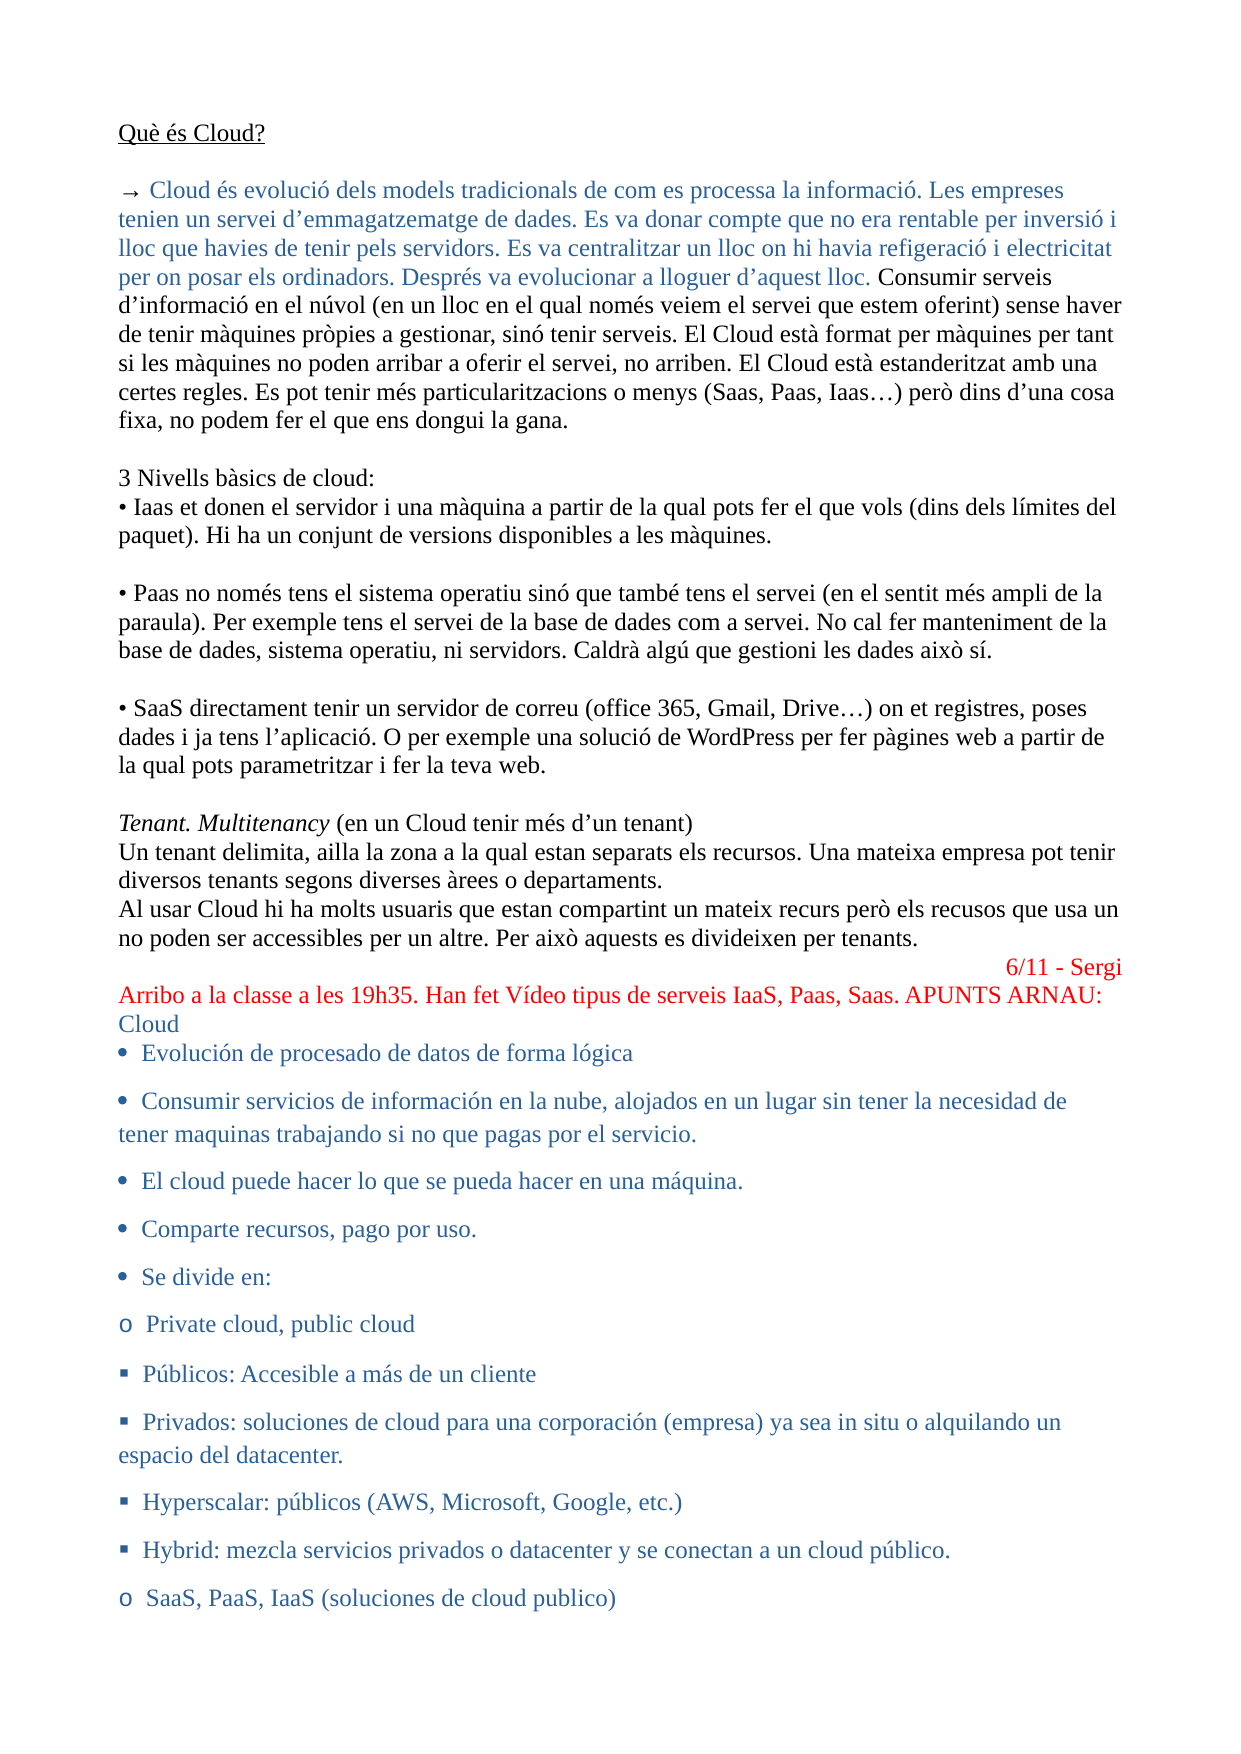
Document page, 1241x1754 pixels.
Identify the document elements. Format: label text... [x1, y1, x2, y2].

text • Iaas et donen el servidor i una màquina a partir de la qual pots fer el que vols (dins dels límites del paquet). Hi ha un conjunt de versions disponibles a les màquines. [118, 492, 1122, 549]
text § Públicos: Accesible a más de un cliente [118, 1359, 1122, 1388]
text · Evolución de procesado de datos de forma lógica [118, 1038, 1122, 1067]
text § Hyperscalar: públicos (AWS, Microsoft, Google, etc.) [118, 1487, 1122, 1516]
text · El cloud puede hacer lo que se pueda hacer en una máquina. [118, 1166, 1122, 1195]
text • Paas no només tens el sistema operatiu sinó que també tens el servei (en el sentit més ampli de la paraula). Per exemple tens el servei de la base de dades com a servei. No cal fer manteniment de la base de dades, sistema operatiu, ni servidors. Caldrà algú que gestioni les dades això sí. [118, 578, 1122, 664]
text Cloud [118, 1009, 1122, 1038]
text Tenant. Multitenancy (en un Cloud tenir més d’un tenant) [118, 808, 1122, 837]
text 3 Nivells bàsics de cloud: [118, 463, 1122, 492]
text · Comparte recursos, pago por uso. [118, 1214, 1122, 1243]
text § Hybrid: mezcla servicios privados o datacenter y se conectan a un cloud público. [118, 1535, 1122, 1564]
text • SaaS directament tenir un servidor de correu (office 365, Gmail, Drive…) on et registres, poses dades i ja tens l’aplicació. O per exemple una solució de WordPress per fer pàgines web a partir de la qual pots parametritzar i fer la teva web. [118, 693, 1122, 779]
text · Consumir servicios de información en la nube, alojados en un lugar sin tener la necesidad de tener maquinas trabajando si no que pagas por el servicio. [118, 1086, 1122, 1147]
text Arribo a la classe a les 19h35. Han fet Vídeo tipus de serveis IaaS, Paas, Saas. APUNTS ARNAU: [118, 981, 1122, 1009]
text 6/11 - Sergi [118, 952, 1122, 981]
text → Cloud és evolució dels models tradicionals de com es processa la informació. Les empreses tenien un servei d’emmagatzematge de dades. Es va donar compte que no era rentable per inversió i lloc que havies de tenir pels servidors. Es va centralitzar un lloc on hi havia refigeració i electricitat per on posar els ordinadors. Després va evolucionar a lloguer d’aquest lloc. Consumir serveis d’informació en el núvol (en un lloc en el qual només veiem el servei que estem oferint) sense haver de tenir màquines pròpies a gestionar, sinó tenir serveis. El Cloud està format per màquines per tant si les màquines no poden arribar a oferir el servei, no arriben. El Cloud està estanderitzat amb una certes regles. Es pot tenir més particularitzacions o menys (Saas, Paas, Iaas…) però dins d’una cosa fixa, no podem fer el que ens dongui la gana. [118, 176, 1122, 434]
text o Private cloud, public cloud [118, 1309, 1122, 1340]
text o SaaS, PaaS, IaaS (soluciones de cloud publico) [118, 1583, 1122, 1613]
text Un tenant delimita, ailla la zona a la qual estan separats els recursos. Una mateixa empresa pot tenir diversos tenants segons diverses àrees o departaments. [118, 837, 1122, 894]
text § Privados: soluciones de cloud para una corporación (empresa) ya sea in situ o alquilando un espacio del datacenter. [118, 1407, 1122, 1468]
text Què és Cloud? [118, 118, 1122, 147]
text Al usar Cloud hi ha molts usuaris que estan compartint un mateix recurs però els recusos que usa un no poden ser accessibles per un altre. Per això aquests es divideixen per tenants. [118, 894, 1122, 952]
text · Se divide en: [118, 1262, 1122, 1290]
